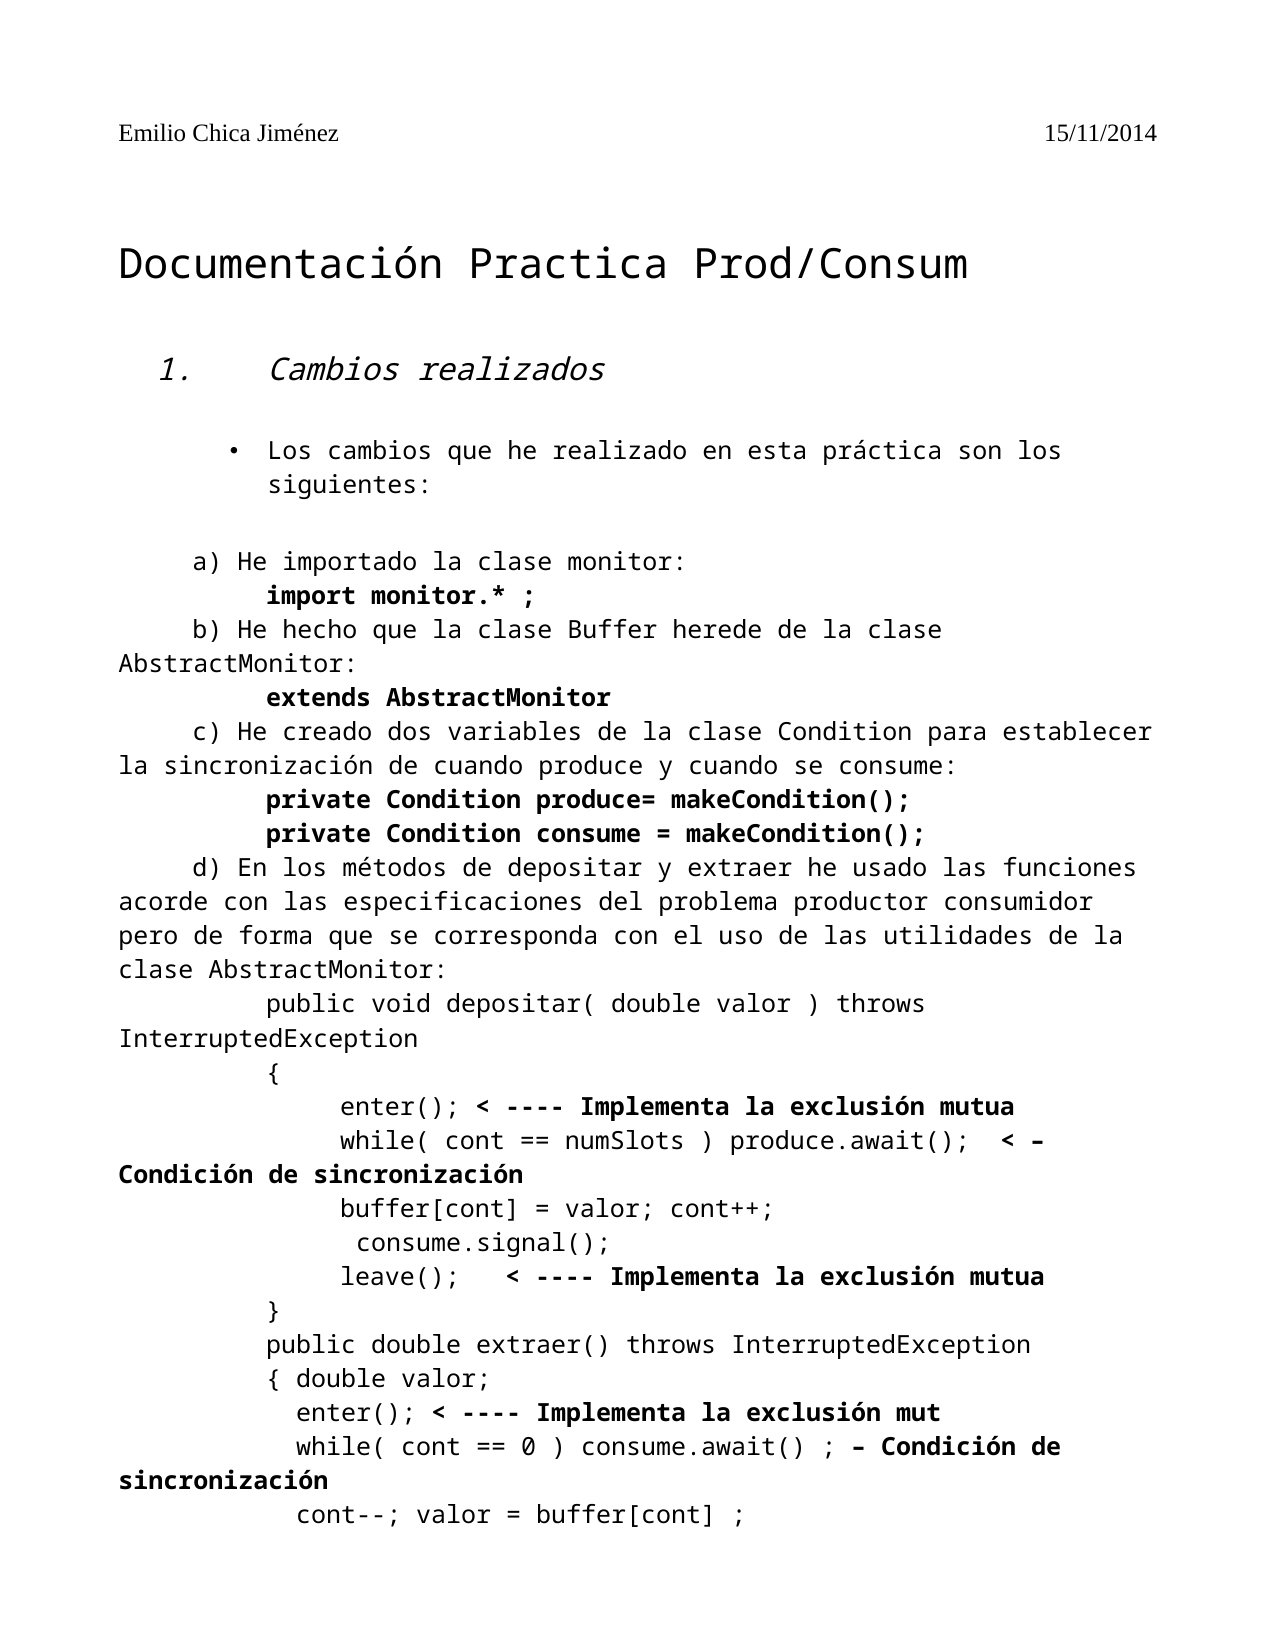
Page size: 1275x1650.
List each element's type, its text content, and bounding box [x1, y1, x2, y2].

text { double valor; [118, 1361, 1157, 1395]
text a) He importado la clase monitor: [118, 543, 1157, 577]
text private Condition consume = makeCondition(); [118, 816, 1157, 850]
text Documentación Practica Prod/Consum [118, 234, 1157, 291]
text d) En los métodos de depositar y extraer he usado las funciones acorde con las especificaciones del problema productor consumidor pero de forma que se corresponda con el uso de las utilidades de la clase AbstractMonitor: [118, 850, 1157, 986]
text buffer[cont] = valor; cont++; [118, 1191, 1157, 1224]
list Los cambios que he realizado en esta práctica son los siguientes: [229, 433, 1157, 501]
text import monitor.* ; [118, 577, 1157, 611]
text while( cont == 0 ) consume.await() ; – Condición de sincronización [118, 1429, 1157, 1497]
text private Condition produce= makeCondition(); [118, 782, 1157, 816]
list Cambios realizados [156, 347, 1157, 390]
text } [118, 1293, 1157, 1327]
text cont--; valor = buffer[cont] ; [118, 1497, 1157, 1531]
text c) He creado dos variables de la clase Condition para establecer la sincronización de cuando produce y cuando se consume: [118, 714, 1157, 782]
text enter(); < ---- Implementa la exclusión mutua [118, 1088, 1157, 1122]
text extends AbstractMonitor [118, 679, 1157, 714]
text enter(); < ---- Implementa la exclusión mut [118, 1395, 1157, 1429]
text public void depositar( double valor ) throws InterruptedException [118, 986, 1157, 1054]
text { [118, 1054, 1157, 1088]
text public double extraer() throws InterruptedException [118, 1327, 1157, 1361]
text b) He hecho que la clase Buffer herede de la clase AbstractMonitor: [118, 611, 1157, 679]
text consume.signal(); [118, 1224, 1157, 1259]
text leave(); < ---- Implementa la exclusión mutua [118, 1259, 1157, 1293]
text while( cont == numSlots ) produce.await(); < – Condición de sincronización [118, 1122, 1157, 1191]
